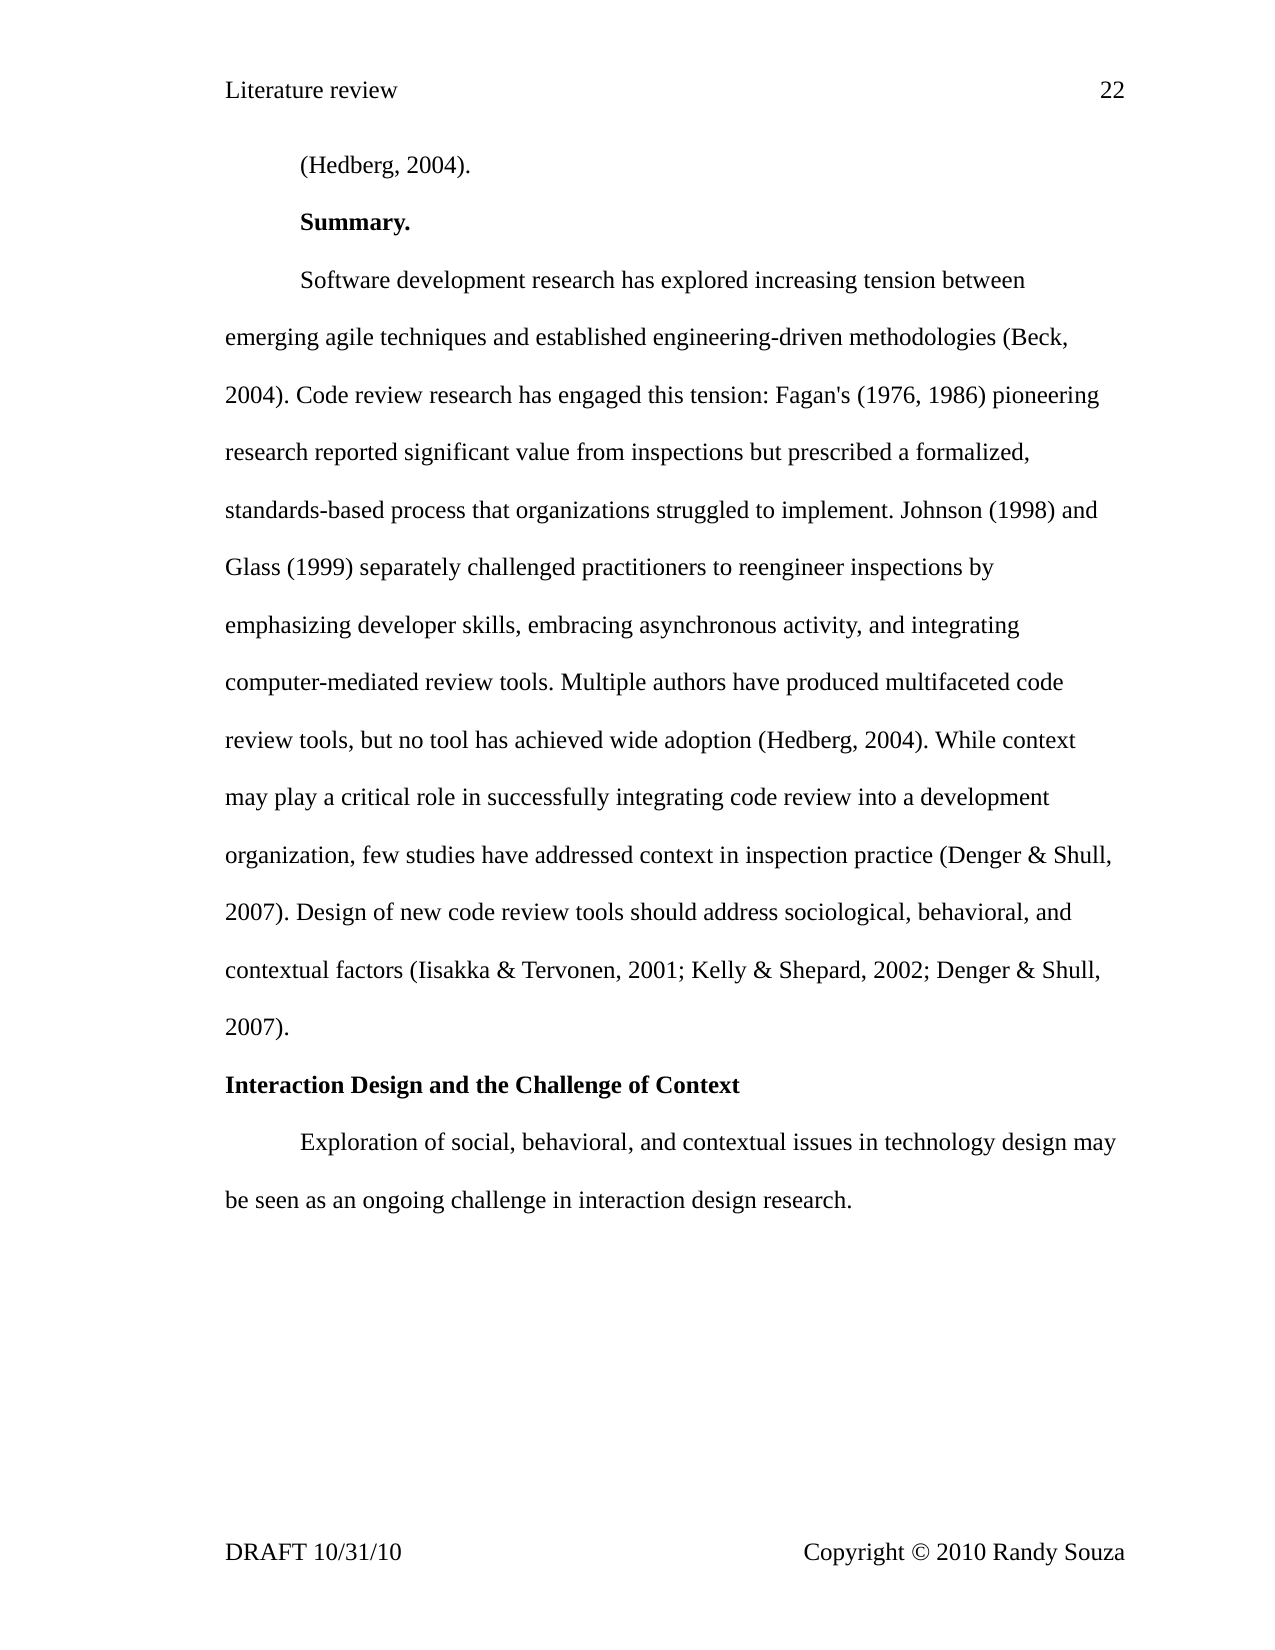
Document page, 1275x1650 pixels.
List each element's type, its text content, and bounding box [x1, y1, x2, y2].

text Exploration of social, behavioral, and contextual issues in technology design may be seen as an ongoing challenge in interaction design research. [225, 1127, 1125, 1214]
subtitle Summary. [300, 207, 1125, 236]
list (Hedberg, 2004). [262, 150, 1125, 179]
subtitle Interaction Design and the Challenge of Context [225, 1070, 1125, 1099]
text Software development research has explored increasing tension between emerging agile techniques and established engineering-driven methodologies (Beck, 2004). Code review research has engaged this tension: Fagan's (1976, 1986) pioneering research reported significant value from inspections but prescribed a formalized, standards-based process that organizations struggled to implement. Johnson (1998) and Glass (1999) separately challenged practitioners to reengineer inspections by emphasizing developer skills, embracing asynchronous activity, and integrating computer-mediated review tools. Multiple authors have produced multifaceted code review tools, but no tool has achieved wide adoption (Hedberg, 2004). While context may play a critical role in successfully integrating code review into a development organization, few studies have addressed context in inspection practice (Denger & Shull, 2007). Design of new code review tools should address sociological, behavioral, and contextual factors (Iisakka & Tervonen, 2001; Kelly & Shepard, 2002; Denger & Shull, 2007). [225, 265, 1125, 1041]
